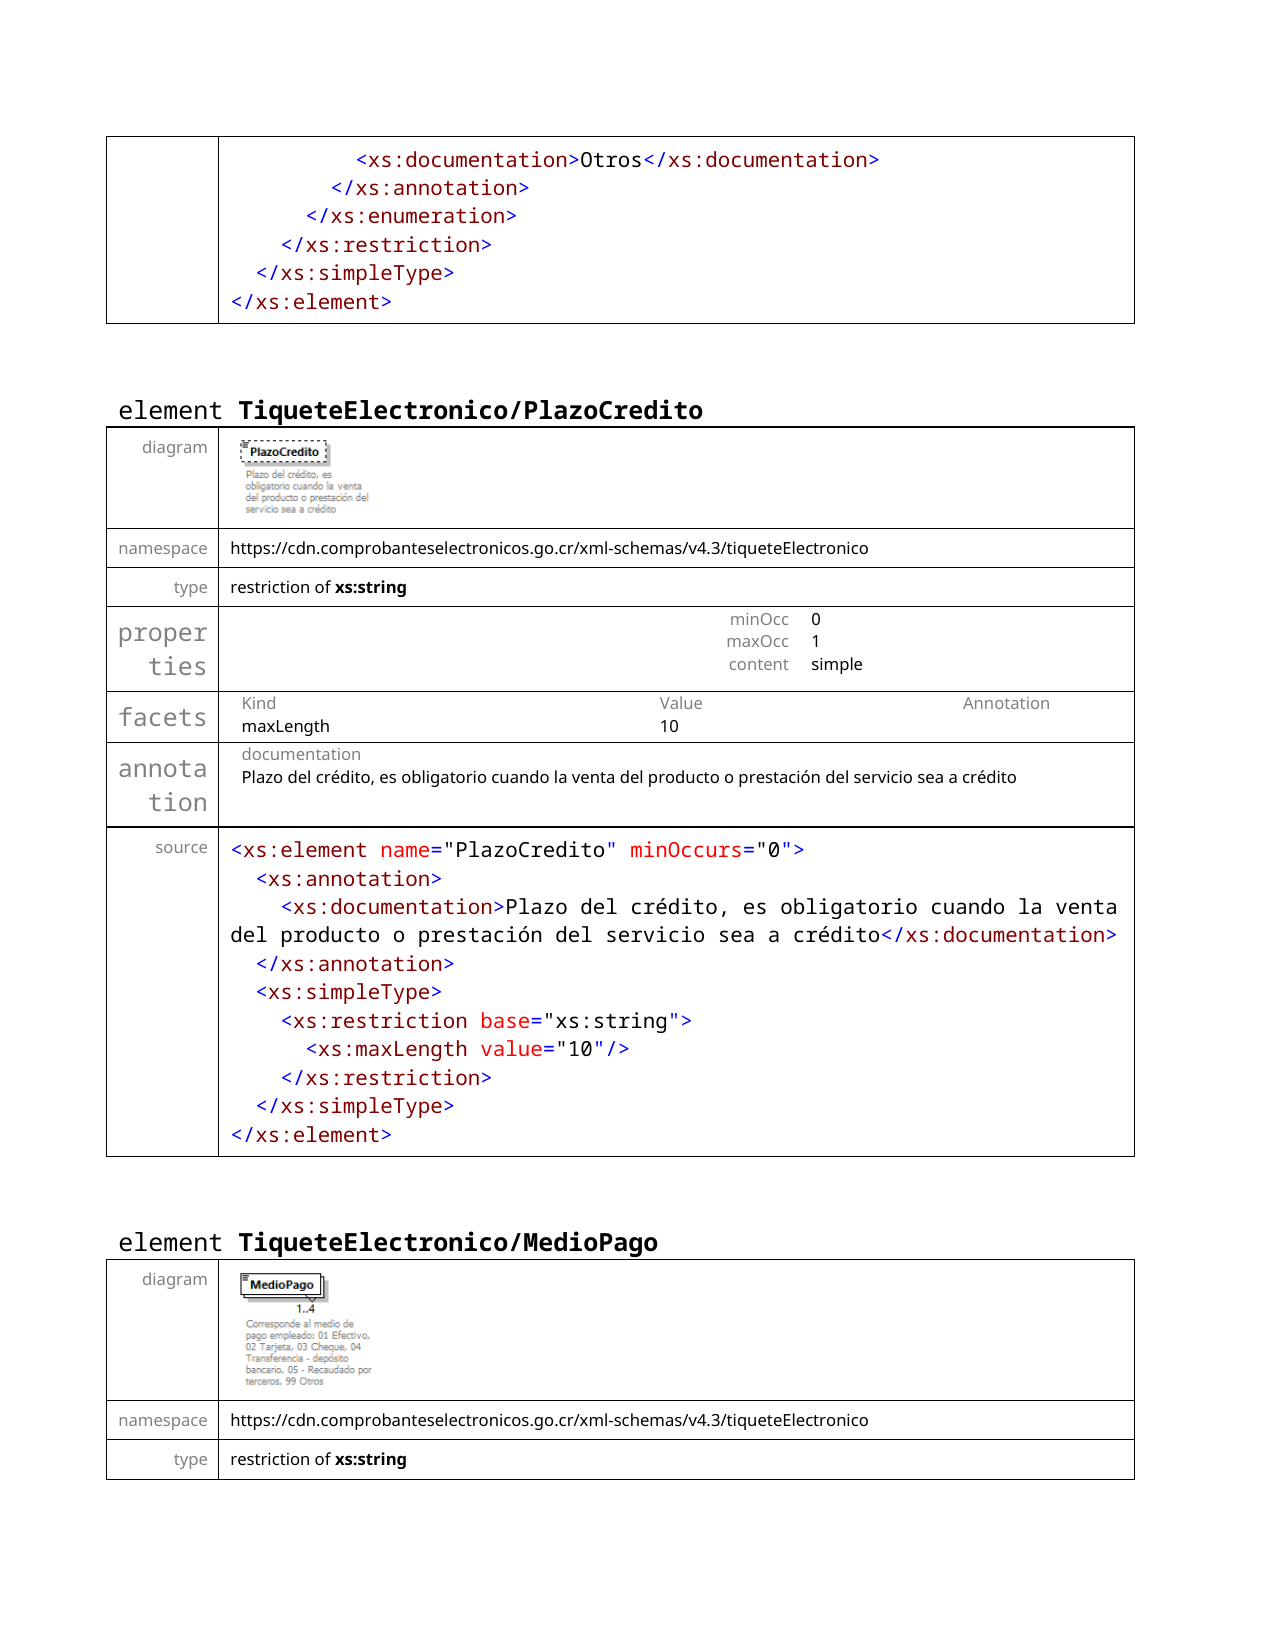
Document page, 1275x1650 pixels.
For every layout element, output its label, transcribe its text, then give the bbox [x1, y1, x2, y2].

table_cell https://cdn.comprobanteselectronicos.go.cr/xml-schemas/v4.3/tiqueteElectronico [219, 1401, 1134, 1439]
picture [230, 435, 382, 520]
table_cell facets [107, 692, 218, 742]
table_cell https://cdn.comprobanteselectronicos.go.cr/xml-schemas/v4.3/tiqueteElectronico [219, 529, 1134, 567]
text element TiqueteElectronico/PlazoCredito [118, 392, 1157, 426]
table_cell content [230, 653, 800, 675]
table_header Value [648, 692, 952, 715]
table_cell [107, 137, 218, 323]
table_cell 10 [648, 715, 952, 737]
table_cell properties [107, 607, 218, 691]
text element TiqueteElectronico/MedioPago [118, 1225, 1157, 1259]
table_header 0 [800, 607, 1134, 630]
table_cell [219, 692, 1134, 742]
table_header documentation [230, 743, 1134, 765]
table_cell maxOcc [230, 630, 800, 653]
table_cell namespace [107, 529, 218, 567]
table_header Kind [230, 692, 648, 715]
table_header diagram [107, 1260, 218, 1400]
table_header diagram [107, 428, 218, 527]
table_cell <xs:element name="PlazoCredito" minOccurs="0"> <xs:annotation> <xs:documentation>Plazo del crédito, es obligatorio cuando la venta del producto o prestación del servicio sea a crédito</xs:documentation> </xs:annotation> <xs:simpleType> <xs:restriction base="xs:string"> <xs:maxLength value="10"/> </xs:restriction> </xs:simpleType> </xs:element> [219, 828, 1134, 1156]
table_cell 1 [800, 630, 1134, 653]
table_cell namespace [107, 1401, 218, 1439]
table_header Annotation [952, 692, 1134, 715]
table_cell <xs:documentation>Otros</xs:documentation> </xs:annotation> </xs:enumeration> </xs:restriction> </xs:simpleType> </xs:element> [219, 137, 1134, 323]
table_cell restriction of xs:string [219, 1440, 1134, 1478]
table_cell simple [800, 653, 1134, 675]
picture [230, 1268, 382, 1392]
table_cell [952, 715, 1134, 737]
table_cell restriction of xs:string [219, 568, 1134, 606]
table_cell source [107, 828, 218, 1156]
table_cell Plazo del crédito, es obligatorio cuando la venta del producto o prestación del servicio sea a crédito [230, 765, 1134, 788]
table_cell type [107, 568, 218, 606]
table_cell type [107, 1440, 218, 1478]
table_header [219, 1260, 1134, 1400]
table_cell [219, 607, 1134, 691]
table_header minOcc [230, 607, 800, 630]
table_cell maxLength [230, 715, 648, 737]
table_cell annotation [107, 743, 218, 826]
table_header [219, 428, 1134, 527]
table_cell [219, 743, 1134, 826]
